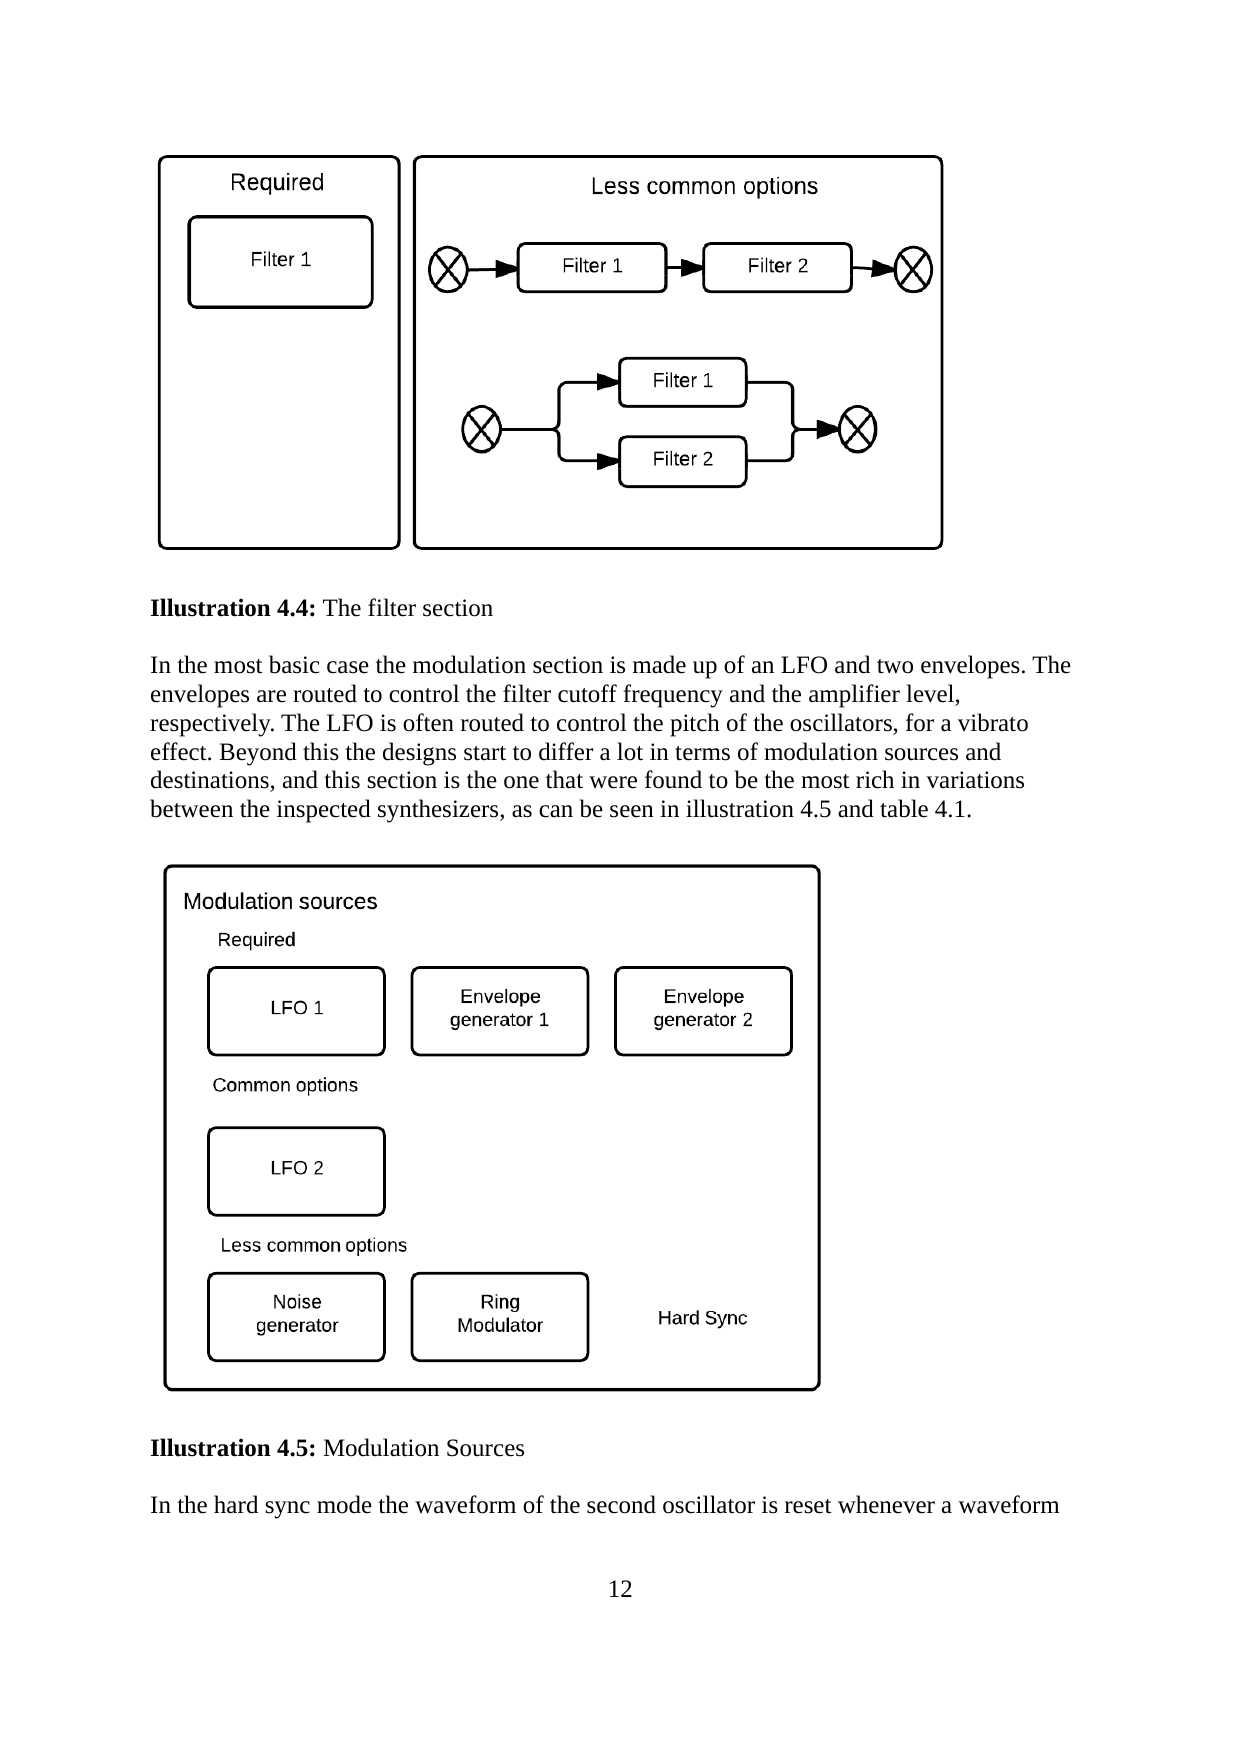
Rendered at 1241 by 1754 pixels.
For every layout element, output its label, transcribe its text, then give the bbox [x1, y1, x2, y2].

picture [150, 851, 855, 1433]
text Illustration 4.5: Modulation Sources [150, 1433, 1090, 1462]
text Illustration 4.4: The filter section [150, 593, 1090, 622]
text In the most basic case the modulation section is made up of an LFO and two envelopes. The envelopes are routed to control the filter cutoff frequency and the amplifier level, respectively. The LFO is often routed to control the pitch of the oscillators, for a vibrato effect. Beyond this the designs start to differ a lot in terms of modulation sources and destinations, and this section is the one that were found to be the most rich in variations between the inspected synthesizers, as can be seen in illustration 4.5 and table 4.1. [150, 650, 1090, 823]
text In the hard sync mode the waveform of the second oscillator is reset whenever a waveform [150, 1490, 1090, 1519]
picture [150, 150, 951, 564]
